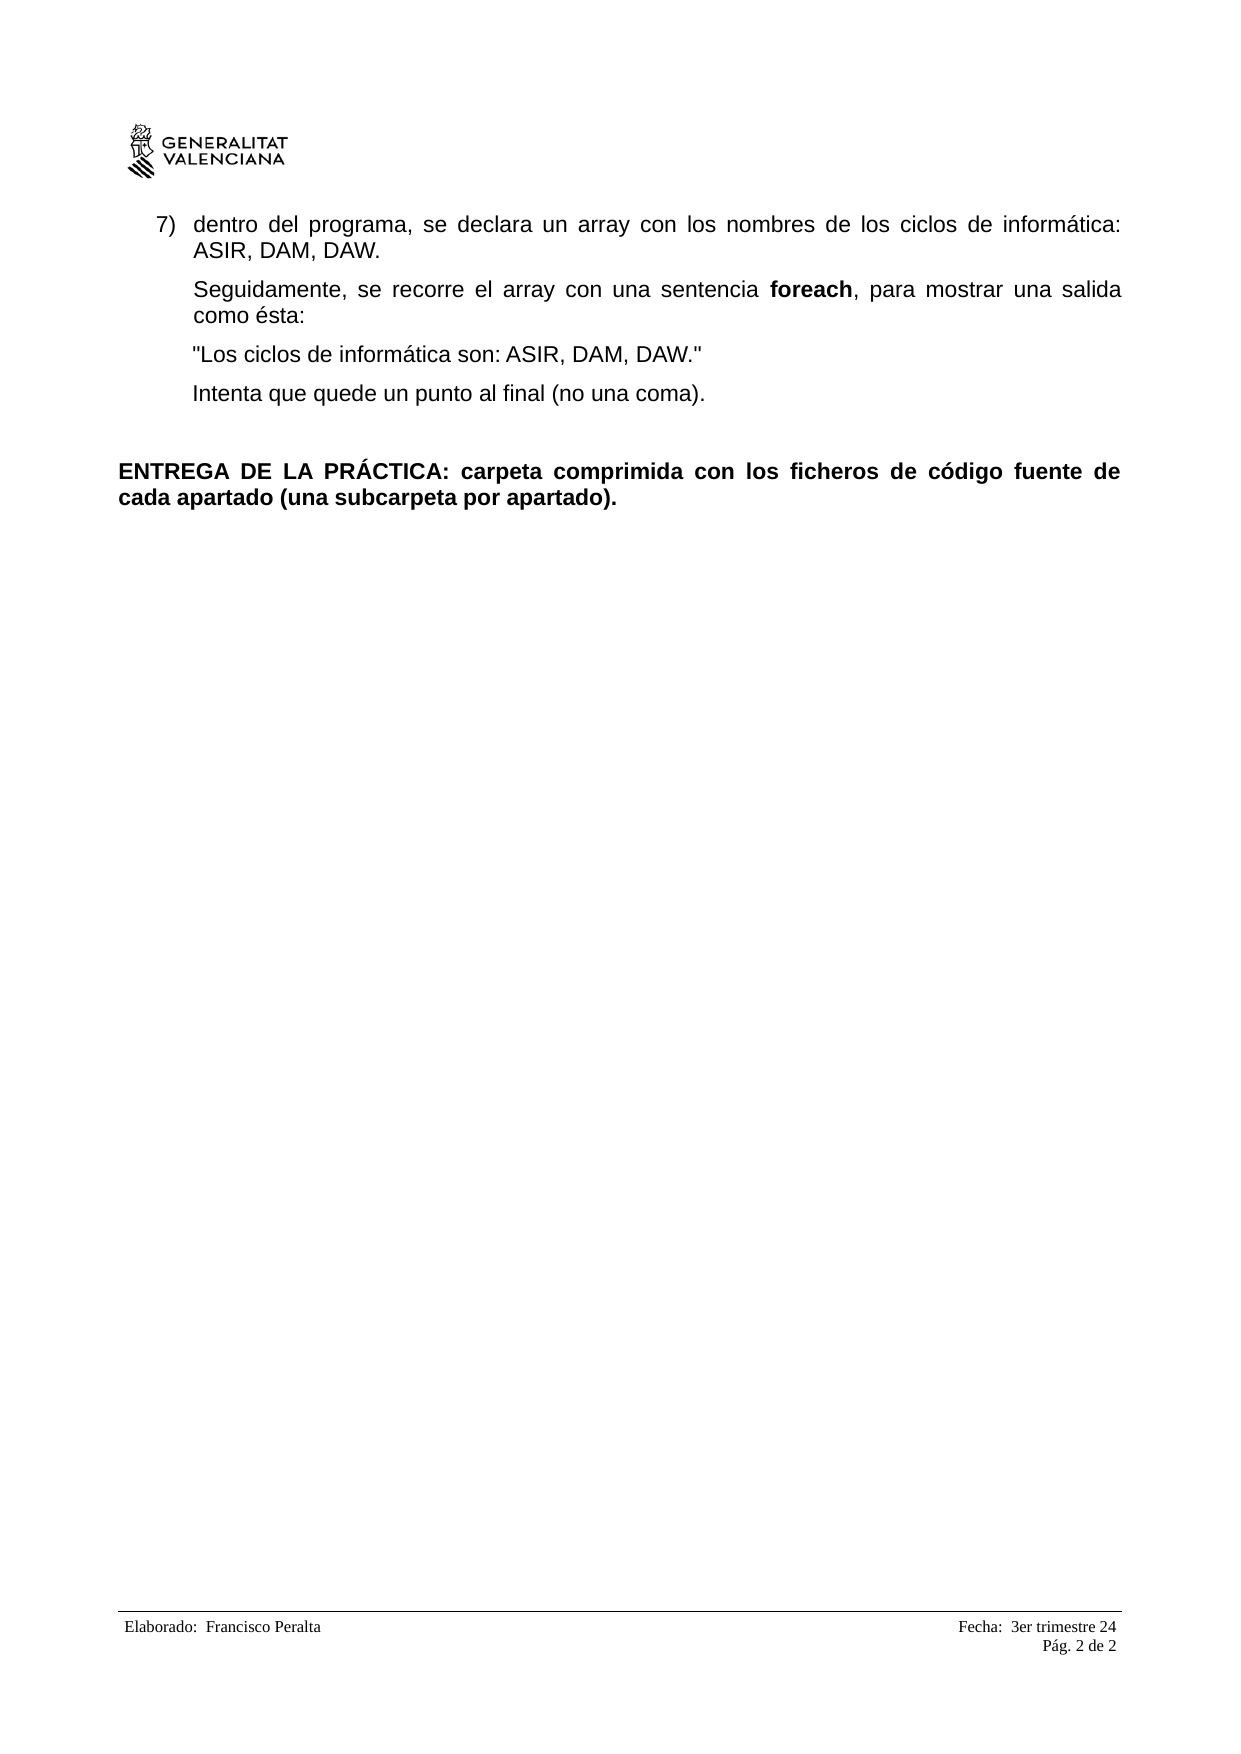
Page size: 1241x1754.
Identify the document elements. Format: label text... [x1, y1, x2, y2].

list Seguidamente, se recorre el array con una sentencia foreach, para mostrar una salida como ésta: [156, 276, 1122, 329]
text ENTREGA DE LA PRÁCTICA: carpeta comprimida con los ficheros de código fuente de cada apartado (una subcarpeta por apartado). [118, 458, 1122, 511]
text Intenta que quede un punto al final (no una coma). [118, 380, 1122, 406]
picture [118, 118, 296, 182]
text "Los ciclos de informática son: ASIR, DAM, DAW." [118, 341, 1122, 368]
list dentro del programa, se declara un array con los nombres de los ciclos de informática: ASIR, DAM, DAW. [156, 211, 1122, 263]
